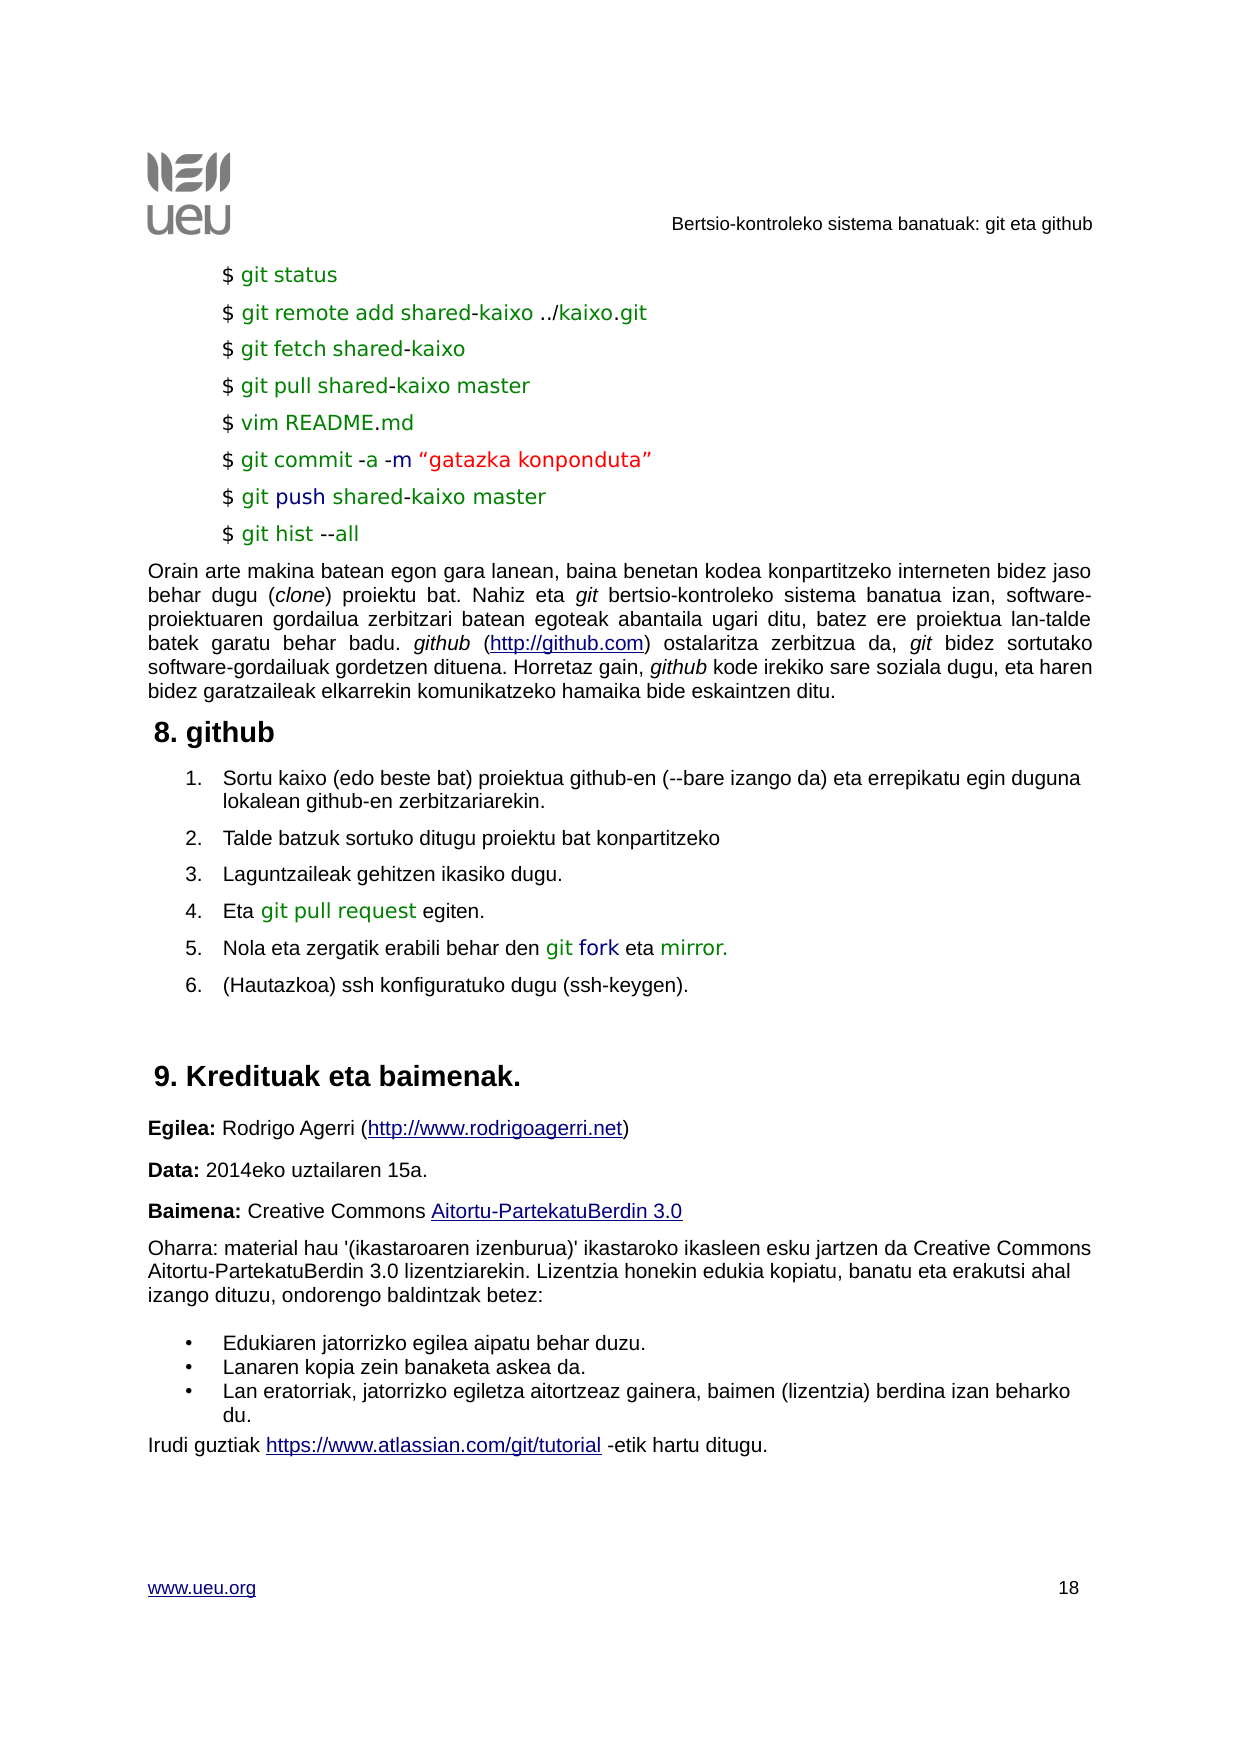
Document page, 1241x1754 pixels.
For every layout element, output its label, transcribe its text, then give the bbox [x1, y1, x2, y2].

list Lanaren kopia zein banaketa askea da. [185, 1355, 1093, 1379]
text Oharra: material hau '(ikastaroaren izenburua)' ikastaroko ikasleen esku jartzen da Creative Commons Aitortu-PartekatuBerdin 3.0 lizentziarekin. Lizentzia honekin edukia kopiatu, banatu eta erakutsi ahal izango dituzu, ondorengo baldintzak betez: [148, 1235, 1093, 1307]
list (Hautazkoa) ssh konfiguratuko dugu (ssh-keygen). [185, 973, 1093, 997]
subtitle 8. github [151, 715, 1093, 748]
list Sortu kaixo (edo beste bat) proiektua github-en (--bare izango da) eta errepikatu egin duguna lokalean github-en zerbitzariarekin. [185, 765, 1093, 813]
text $ git hist --all [221, 522, 1093, 546]
subtitle 9. Kredituak eta baimenak. [151, 1059, 1093, 1093]
text $ git fetch shared-kaixo [221, 337, 1093, 362]
list Nola eta zergatik erabili behar den git fork eta mirror. [185, 936, 1093, 960]
list Eta git pull request egiten. [185, 899, 1093, 923]
text $ git status [221, 263, 1093, 288]
text Data: 2014eko uztailaren 15a. [148, 1157, 1093, 1181]
list Edukiaren jatorrizko egilea aipatu behar duzu. [185, 1331, 1093, 1355]
text Irudi guztiak https://www.atlassian.com/git/tutorial -etik hartu ditugu. [148, 1433, 1093, 1457]
text $ vim README.md [221, 411, 1093, 436]
text Baimena: Creative Commons Aitortu-PartekatuBerdin 3.0 [148, 1199, 1093, 1223]
list Laguntzaileak gehitzen ikasiko dugu. [185, 862, 1093, 886]
text $ git pull shared-kaixo master [221, 374, 1093, 399]
list Talde batzuk sortuko ditugu proiektu bat konpartitzeko [185, 826, 1093, 850]
text $ git commit -a -m “gatazka konponduta” [221, 448, 1093, 473]
picture [147, 152, 231, 235]
text Egilea: Rodrigo Agerri (http://www.rodrigoagerri.net) [148, 1116, 1093, 1139]
text $ git push shared-kaixo master [221, 485, 1093, 509]
list Lan eratorriak, jatorrizko egiletza aitortzeaz gainera, baimen (lizentzia) berdina izan beharko du. [185, 1379, 1093, 1427]
text $ git remote add shared-kaixo ../kaixo.git [221, 300, 1093, 325]
text Orain arte makina batean egon gara lanean, baina benetan kodea konpartitzeko interneten bidez jaso behar dugu (clone) proiektu bat. Nahiz eta git bertsio-kontroleko sistema banatua izan, software-proiektuaren gordailua zerbitzari batean egoteak abantaila ugari ditu, batez ere proiektua lan-talde batek garatu behar badu. github (http://github.com) ostalaritza zerbitzua da, git bidez sortutako software-gordailuak gordetzen dituena. Horretaz gain, github kode irekiko sare soziala dugu, eta haren bidez garatzaileak elkarrekin komunikatzeko hamaika bide eskaintzen ditu. [148, 559, 1093, 702]
